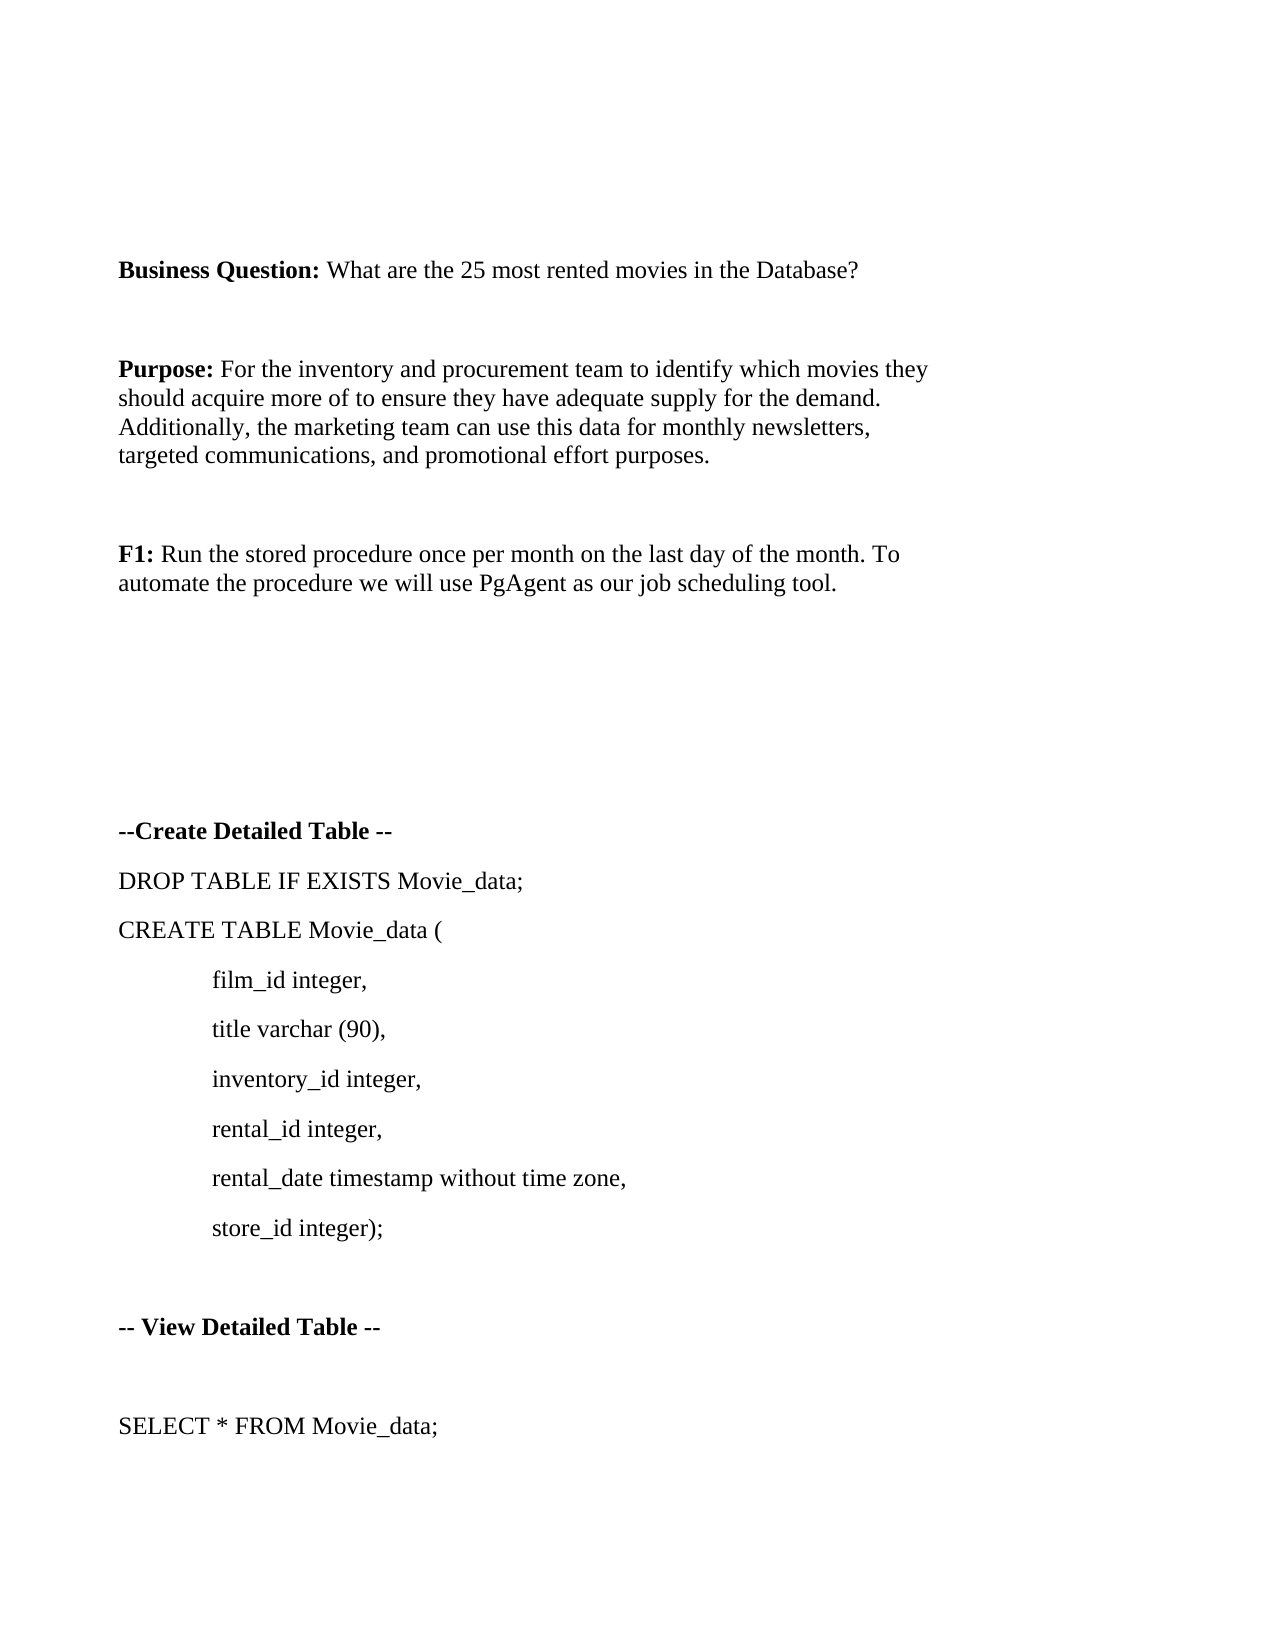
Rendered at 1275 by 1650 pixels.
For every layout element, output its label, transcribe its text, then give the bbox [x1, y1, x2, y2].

table_header [118, 118, 123, 147]
table_header Business Question: What are the 25 most rented movies in the Database? Purpose: For the inventory and procurement team to identify which movies they should acquire more of to ensure they have adequate supply for the demand. Additionally, the marketing team can use this data for monthly newsletters, targeted communications, and promotional effort purposes. F1: Run the stored procedure once per month on the last day of the month. To automate the procedure we will use PgAgent as our job scheduling tool. --Create Detailed Table -- DROP TABLE IF EXISTS Movie_data; CREATE TABLE Movie_data ( film_id integer, title varchar (90), inventory_id integer, rental_id integer, rental_date timestamp without time zone, store_id integer); -- View Detailed Table -- SELECT * FROM Movie_data; [118, 195, 933, 1500]
table_cell [124, 171, 129, 195]
table_cell [118, 147, 123, 171]
table_header [124, 118, 129, 171]
table_cell [118, 171, 123, 195]
